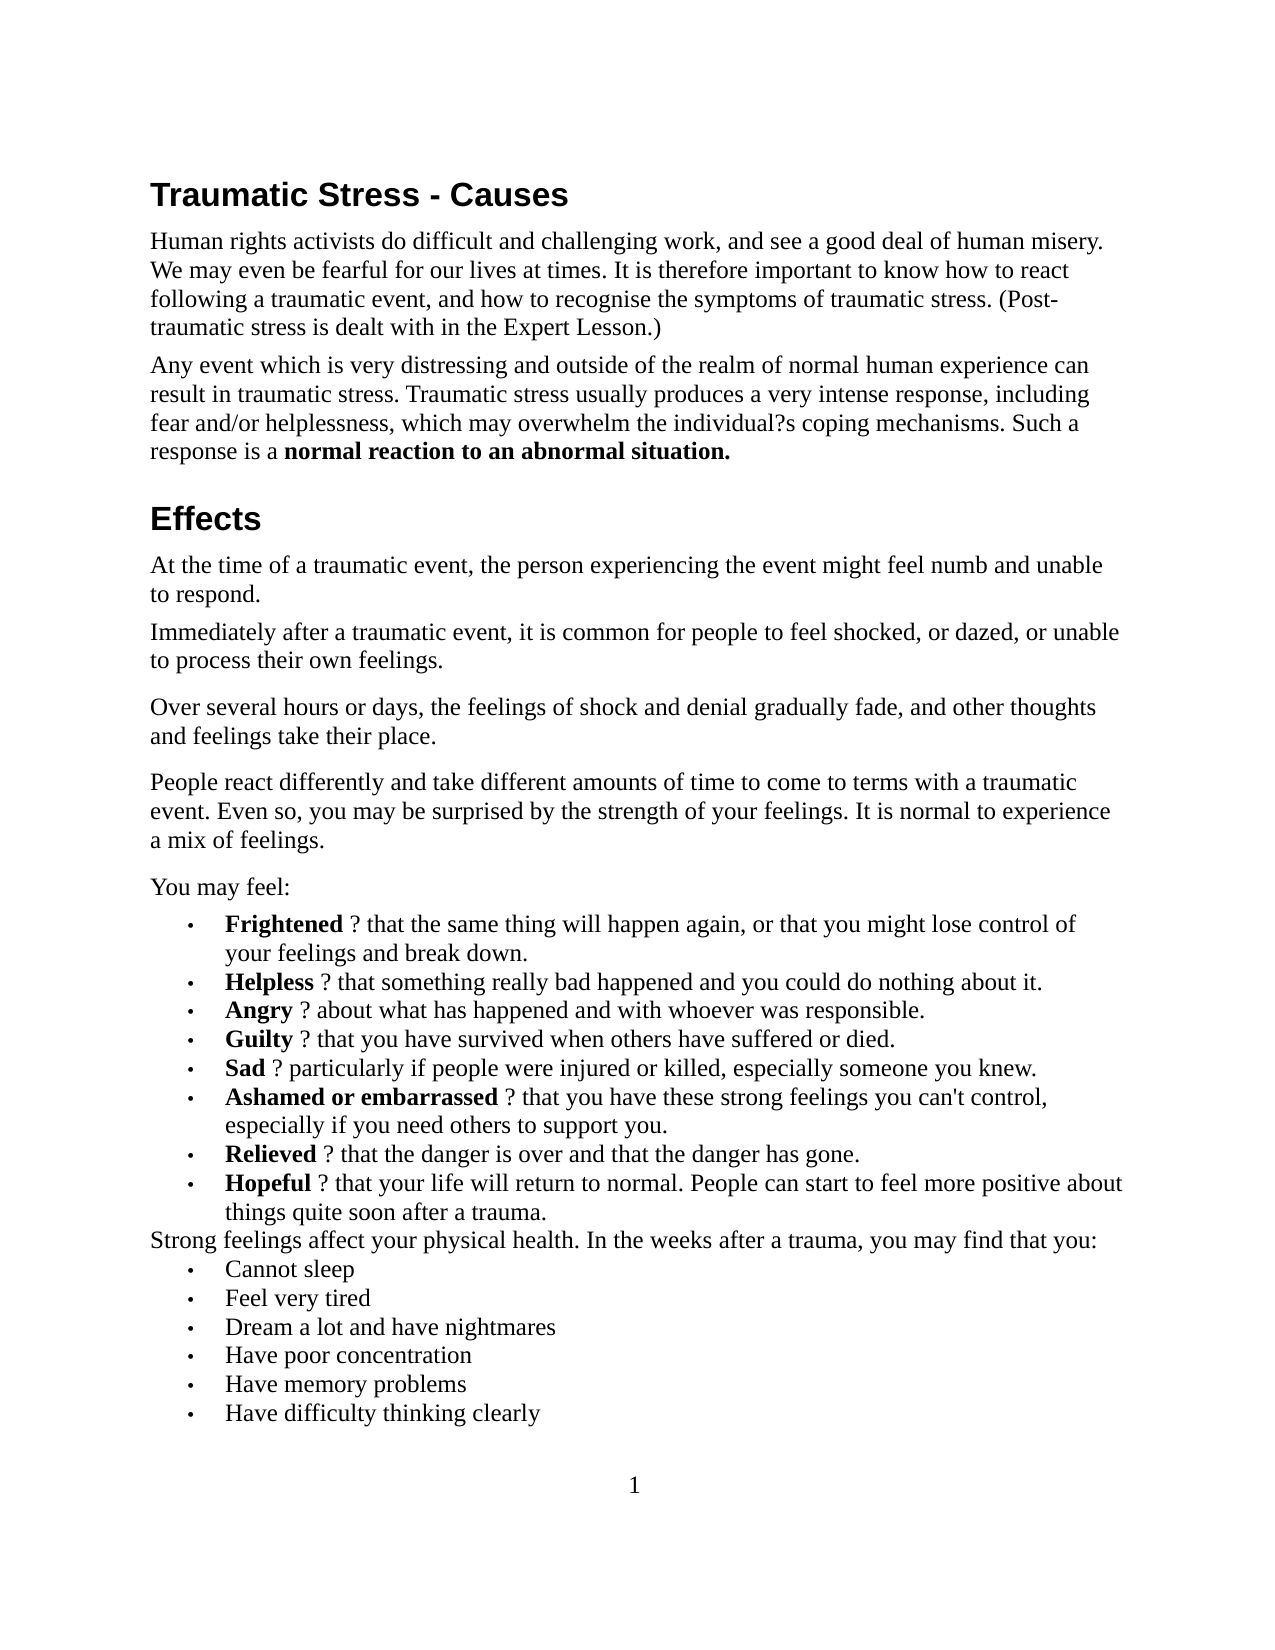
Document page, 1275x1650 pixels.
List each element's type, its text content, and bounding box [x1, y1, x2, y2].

text Strong feelings affect your physical health. In the weeks after a trauma, you may find that you: [150, 1226, 1125, 1254]
text Human rights activists do difficult and challenging work, and see a good deal of human misery. We may even be fearful for our lives at times. It is therefore important to know how to react following a traumatic event, and how to recognise the symptoms of traumatic stress. (Post-traumatic stress is dealt with in the Expert Lesson.) [150, 226, 1125, 341]
list Sad ? particularly if people were injured or killed, especially someone you knew. [187, 1053, 1125, 1082]
list Have memory problems [187, 1369, 1125, 1398]
subtitle Traumatic Stress - Causes [150, 175, 1125, 214]
text Over several hours or days, the feelings of shock and denial gradually fade, and other thoughts and feelings take their place. [150, 692, 1125, 749]
text At the time of a traumatic event, the person experiencing the event might feel numb and unable to respond. [150, 550, 1125, 608]
list Relieved ? that the danger is over and that the danger has gone. [187, 1139, 1125, 1168]
text Any event which is very distressing and outside of the realm of normal human experience can result in traumatic stress. Traumatic stress usually produces a very intense response, including fear and/or helplessness, which may overwhelm the individual?s coping mechanisms. Such a response is a normal reaction to an abnormal situation. [150, 350, 1125, 465]
text You may feel: [150, 872, 1125, 900]
text People react differently and take different amounts of time to come to terms with a traumatic event. Even so, you may be surprised by the strength of your feelings. It is normal to experience a mix of feelings. [150, 767, 1125, 854]
list Feel very tired [187, 1283, 1125, 1312]
list Dream a lot and have nightmares [187, 1312, 1125, 1341]
text Immediately after a traumatic event, it is common for people to feel shocked, or dazed, or unable to process their own feelings. [150, 617, 1125, 674]
list Ashamed or embarrassed ? that you have these strong feelings you can't control, especially if you need others to support you. [187, 1082, 1125, 1139]
list Guilty ? that you have survived when others have suffered or died. [187, 1024, 1125, 1053]
list Frightened ? that the same thing will happen again, or that you might lose control of your feelings and break down. [187, 909, 1125, 967]
list Have poor concentration [187, 1341, 1125, 1369]
list Hopeful ? that your life will return to normal. People can start to feel more positive about things quite soon after a trauma. [187, 1168, 1125, 1226]
list Cannot sleep [187, 1254, 1125, 1283]
subtitle Effects [150, 499, 1125, 538]
list Helpless ? that something really bad happened and you could do nothing about it. [187, 967, 1125, 996]
list Have difficulty thinking clearly [187, 1398, 1125, 1427]
list Angry ? about what has happened and with whoever was responsible. [187, 996, 1125, 1024]
